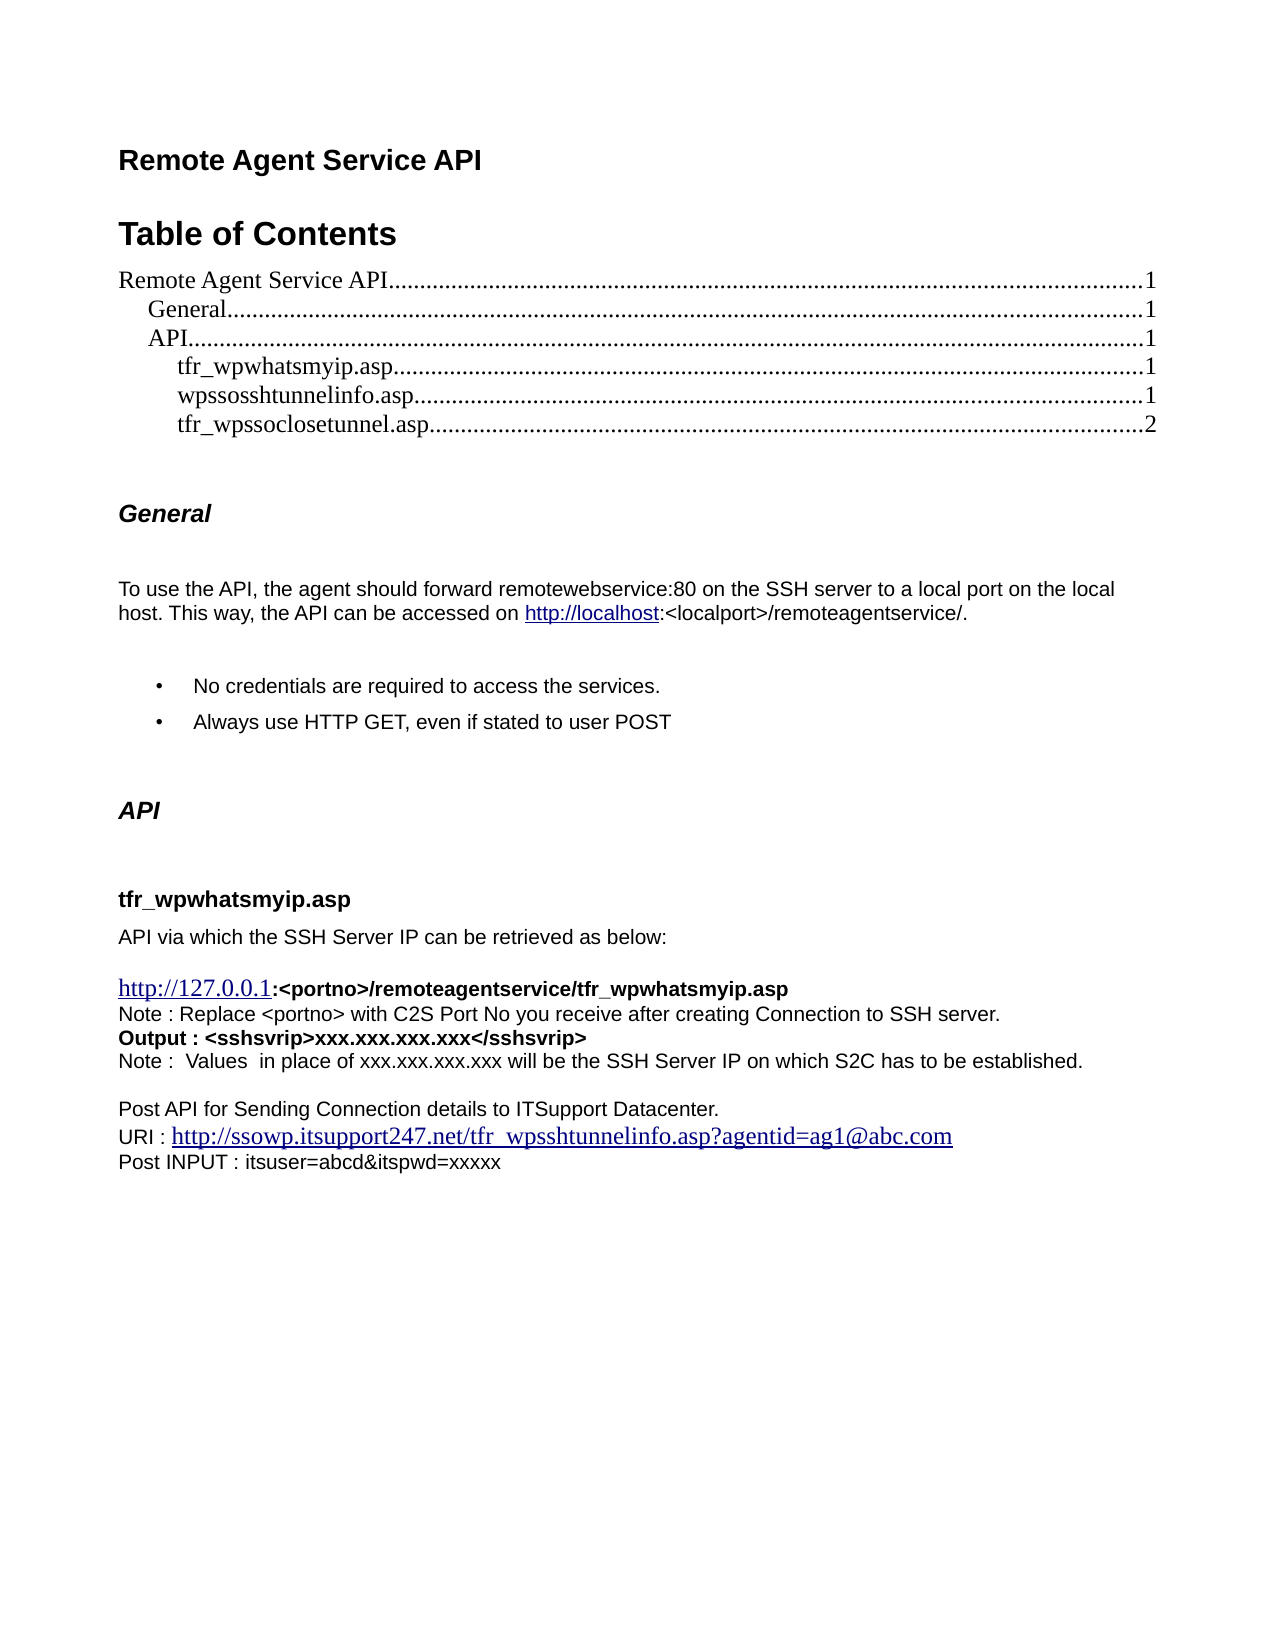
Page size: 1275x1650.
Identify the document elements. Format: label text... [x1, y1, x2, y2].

text URI : http://ssowp.itsupport247.net/tfr_wpsshtunnelinfo.asp?agentid=ag1@abc.com [118, 1121, 1157, 1150]
text Post API for Sending Connection details to ITSupport Datacenter. [118, 1097, 1157, 1121]
text wpssosshtunnelinfo.asp 1 [177, 380, 1157, 409]
text To use the API, the agent should forward remotewebservice:80 on the SSH server to a local port on the local host. This way, the API can be accessed on http://localhost:<localport>/remoteagentservice/. [118, 577, 1157, 625]
text http://127.0.0.1:<portno>/remoteagentservice/tfr_wpwhatsmyip.asp [118, 973, 1157, 1001]
text Note : Replace <portno> with C2S Port No you receive after creating Connection to SSH server. [118, 1001, 1157, 1025]
subtitle Table of Contents [118, 214, 1157, 253]
list Always use HTTP GET, even if stated to user POST [156, 710, 1157, 734]
text Remote Agent Service API 1 [118, 265, 1157, 294]
text tfr_wpwhatsmyip.asp 1 [177, 351, 1157, 380]
subtitle Remote Agent Service API [118, 143, 1157, 177]
subtitle tfr_wpwhatsmyip.asp [118, 886, 1157, 912]
text API 1 [148, 323, 1157, 351]
text tfr_wpssoclosetunnel.asp 2 [177, 409, 1157, 438]
text API via which the SSH Server IP can be retrieved as below: [118, 925, 1157, 949]
subtitle API [118, 796, 1157, 824]
subtitle General [118, 499, 1157, 528]
list No credentials are required to access the services. [156, 674, 1157, 698]
text Post INPUT : itsuser=abcd&itspwd=xxxxx [118, 1150, 1157, 1174]
text Output : <sshsvrip>xxx.xxx.xxx.xxx</sshsvrip> [118, 1025, 1157, 1049]
text Note : Values in place of xxx.xxx.xxx.xxx will be the SSH Server IP on which S2C has to be established. [118, 1049, 1157, 1073]
text General 1 [148, 294, 1157, 323]
